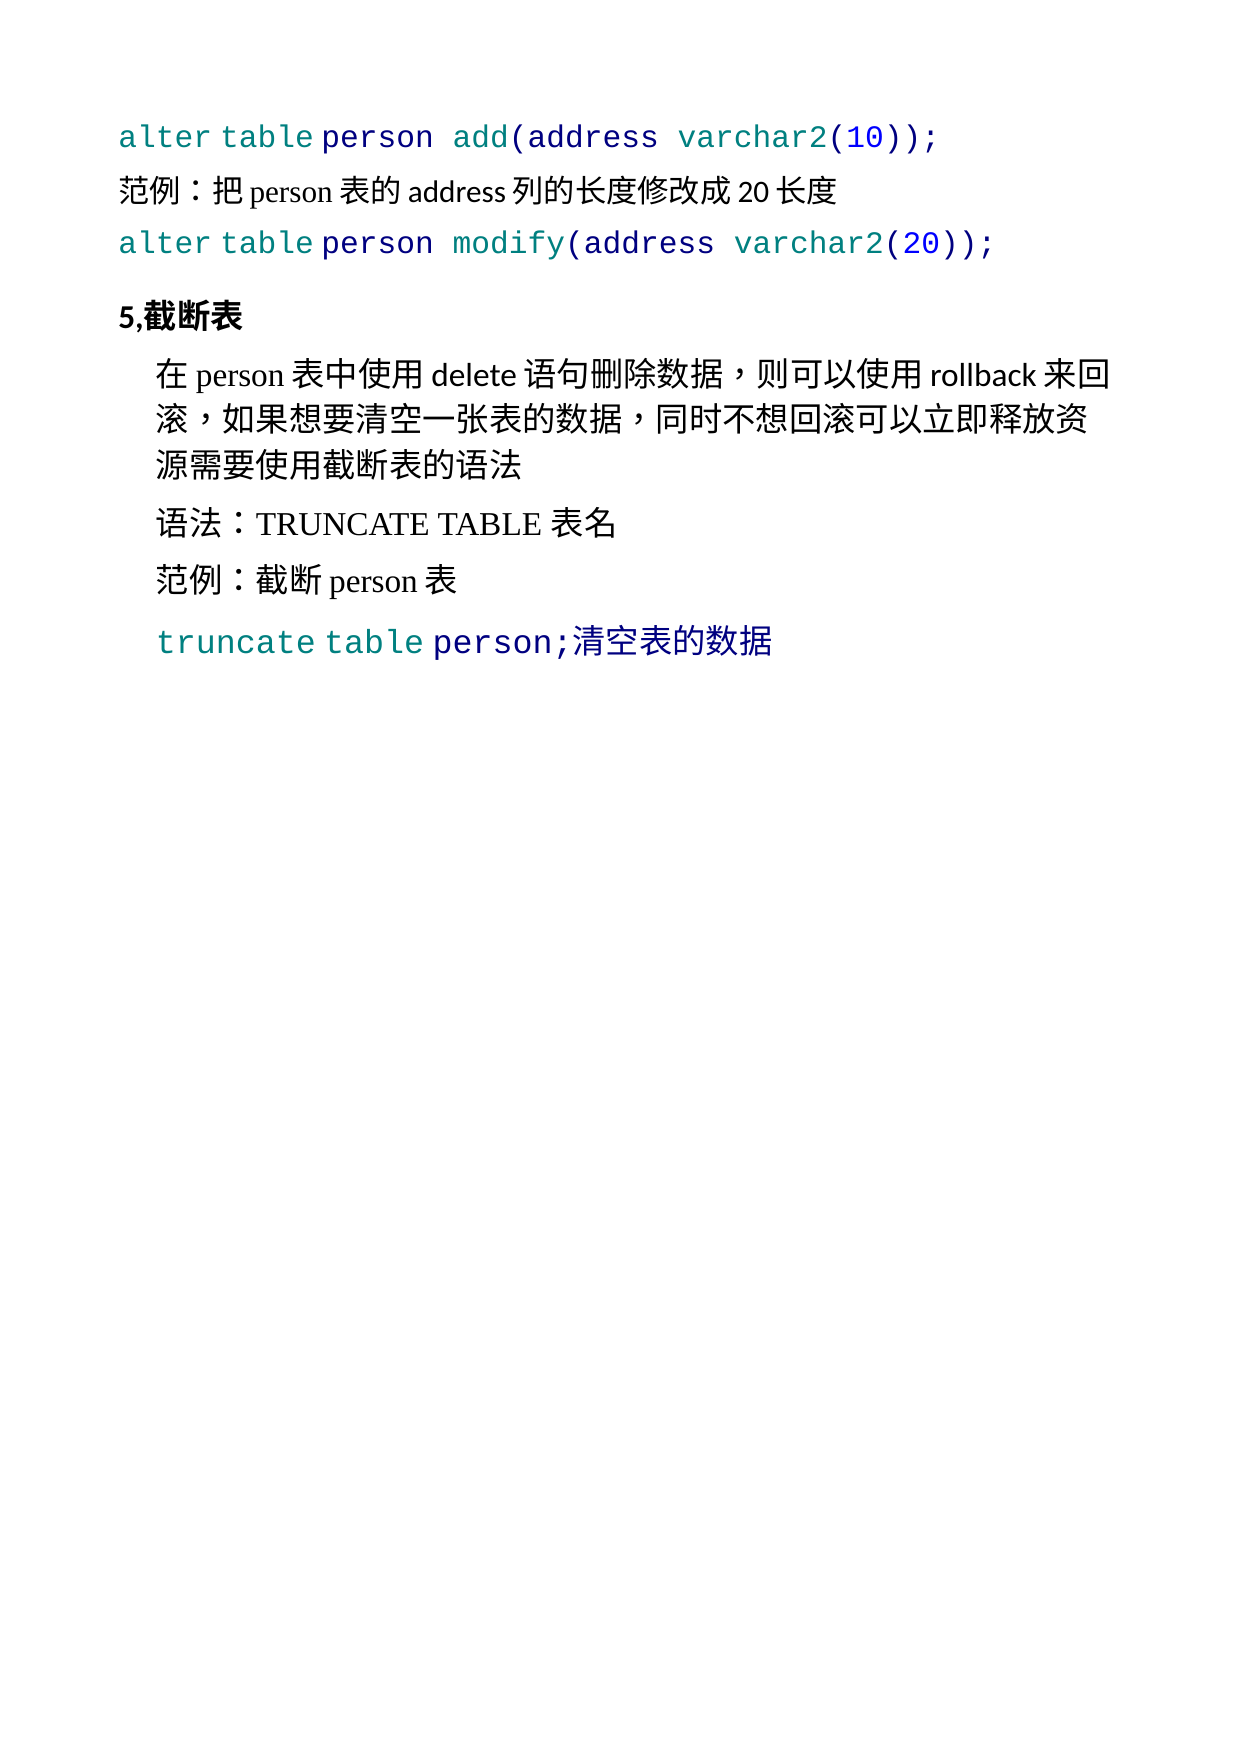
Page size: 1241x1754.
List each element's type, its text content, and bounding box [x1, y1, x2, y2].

text 在person表中使用delete语句删除数据，则可以使用rollback来回滚，如果想要清空一张表的数据，同时不想回滚可以立即释放资源需要使用截断表的语法 [156, 351, 1122, 487]
text 语法：TRUNCATE TABLE 表名 [156, 499, 1122, 545]
text alter table person add(address varchar2(10)); [118, 118, 1122, 157]
text truncate table person;清空表的数据 [156, 615, 1122, 664]
text 范例：把person表的address列的长度修改成20长度 [118, 169, 1122, 212]
subtitle 5,截断表 [118, 290, 1122, 338]
text 范例：截断person表 [156, 557, 1122, 603]
text alter table person modify(address varchar2(20)); [118, 224, 1122, 263]
